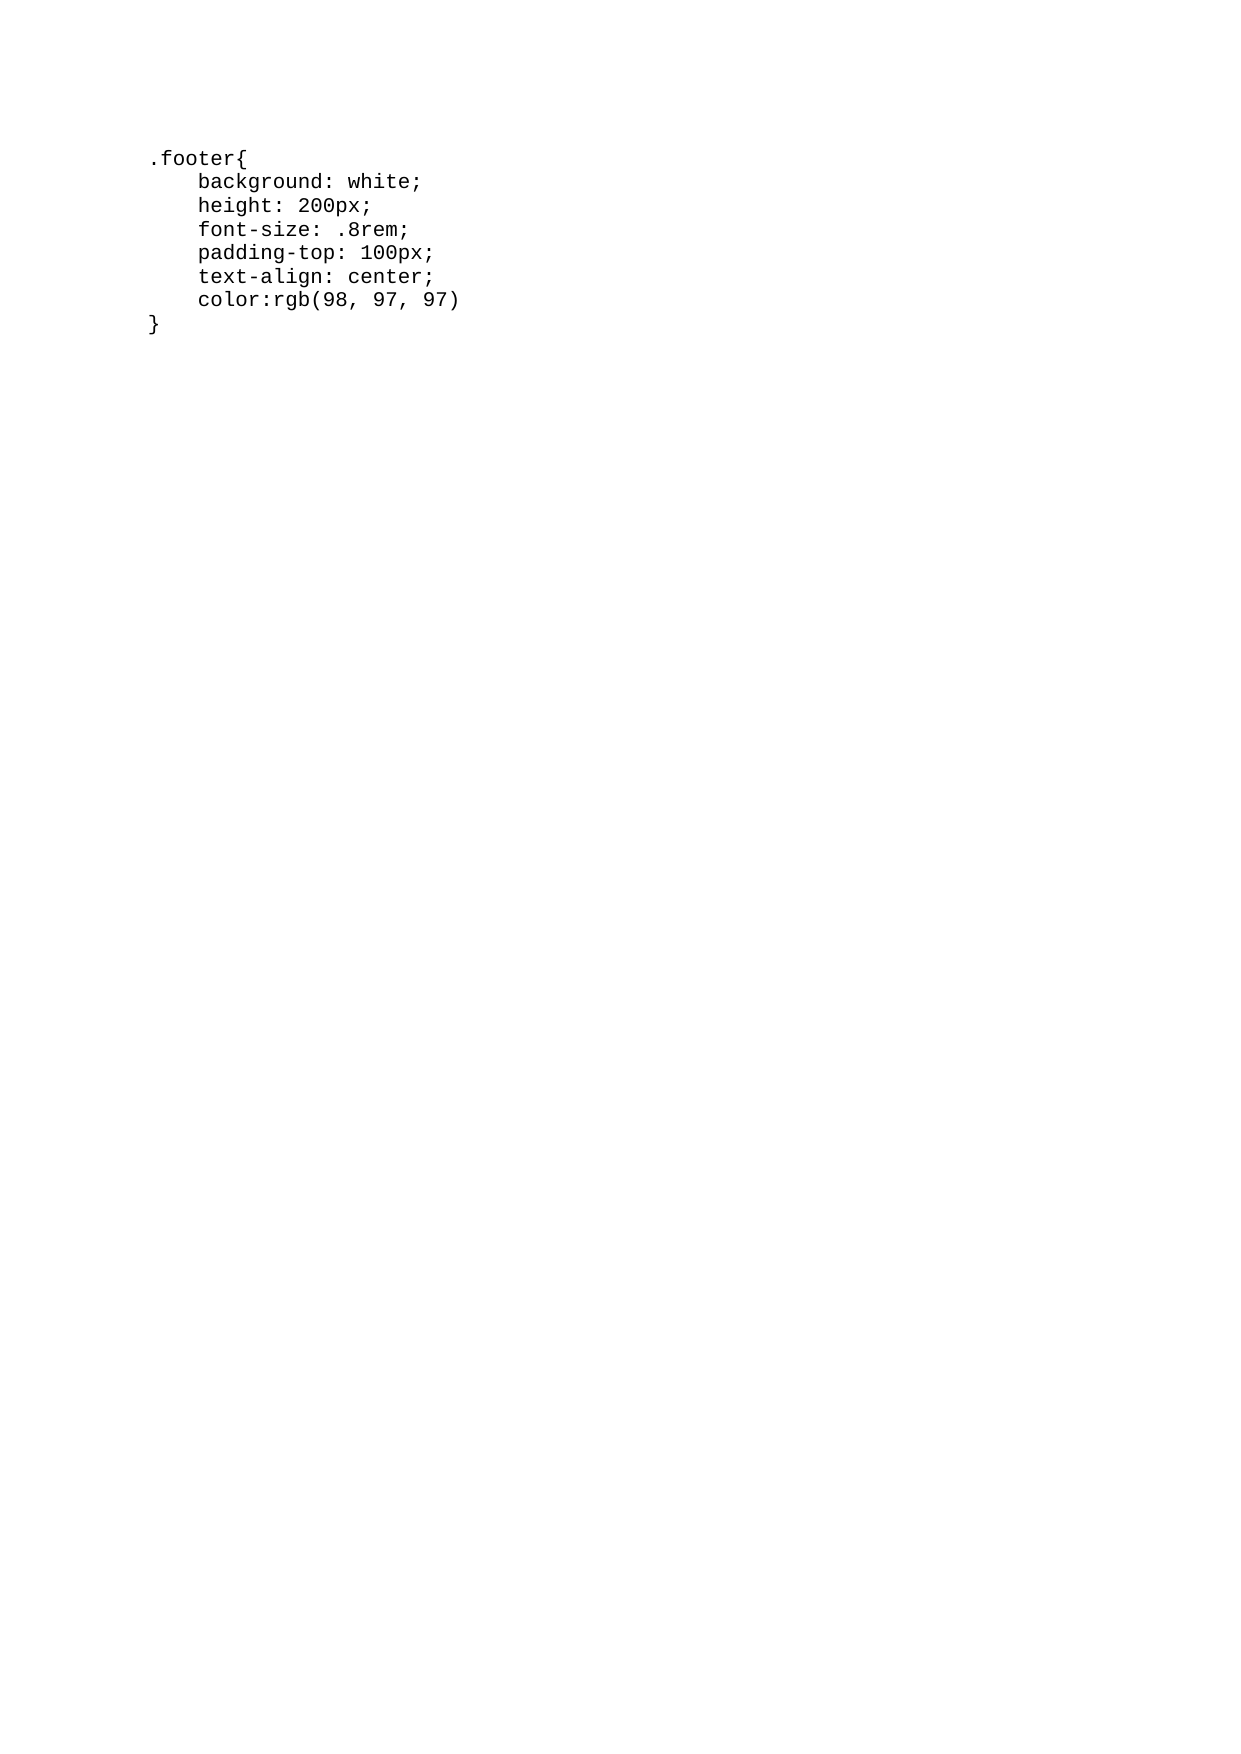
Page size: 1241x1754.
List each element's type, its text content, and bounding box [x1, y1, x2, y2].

text } [148, 313, 1093, 337]
text color:rgb(98, 97, 97) [148, 289, 1093, 313]
text .footer{ [148, 148, 1093, 171]
text font-size: .8rem; [148, 218, 1093, 242]
text text-align: center; [148, 266, 1093, 289]
text padding-top: 100px; [148, 242, 1093, 266]
text background: white; [148, 171, 1093, 195]
text height: 200px; [148, 195, 1093, 218]
